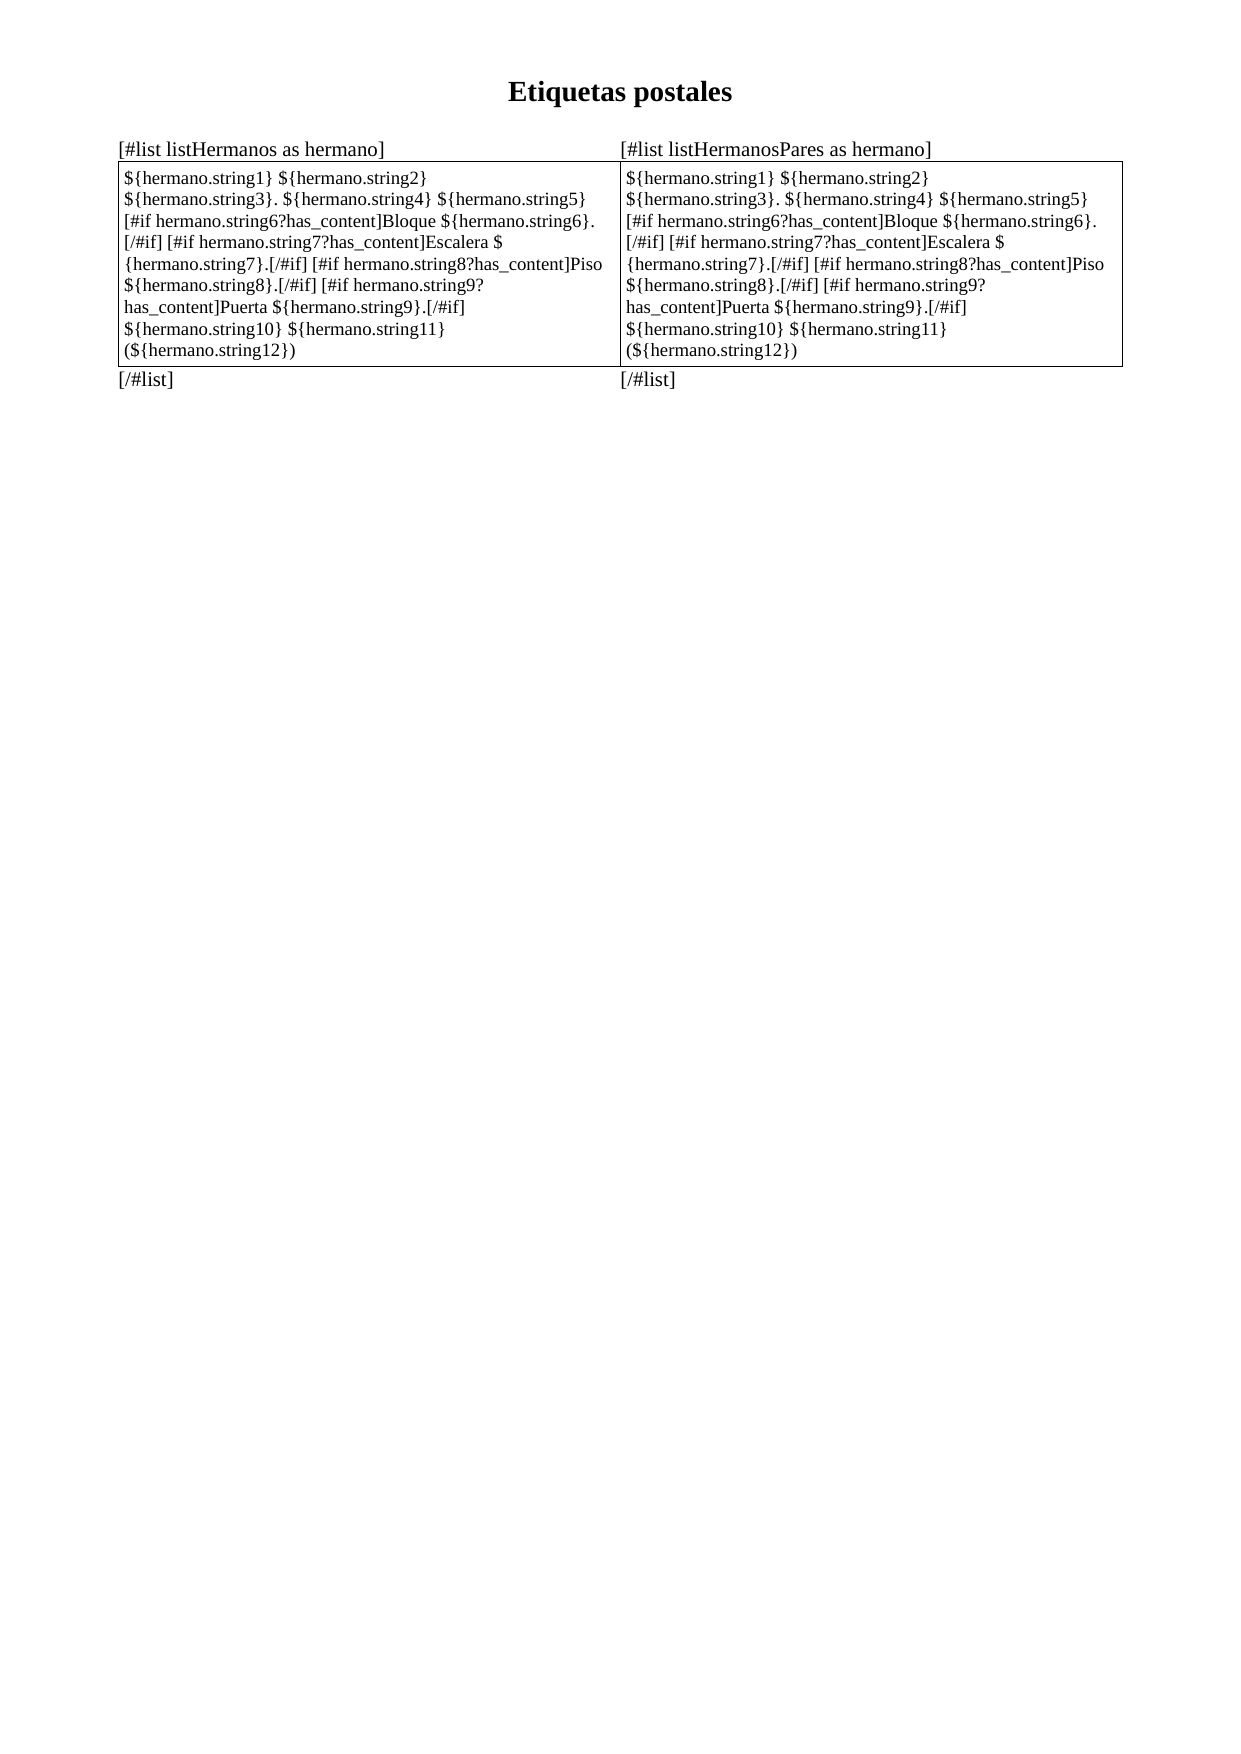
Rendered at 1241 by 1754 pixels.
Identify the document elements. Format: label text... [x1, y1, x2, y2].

text [#list listHermanos as hermano] [118, 137, 620, 161]
text [/#list] [118, 367, 620, 391]
text [/#list] [620, 367, 1122, 391]
text [#list listHermanosPares as hermano] [620, 137, 1122, 161]
table_header ${hermano.string1} ${hermano.string2} ${hermano.string3}. ${hermano.string4} ${hermano.string5} [#if hermano.string6?has_content]Bloque ${hermano.string6}.[/#if] [#if hermano.string7?has_content]Escalera ${hermano.string7}.[/#if] [#if hermano.string8?has_content]Piso ${hermano.string8}.[/#if] [#if hermano.string9?has_content]Puerta ${hermano.string9}.[/#if] ${hermano.string10} ${hermano.string11} (${hermano.string12}) [119, 162, 620, 366]
table_header ${hermano.string1} ${hermano.string2} ${hermano.string3}. ${hermano.string4} ${hermano.string5} [#if hermano.string6?has_content]Bloque ${hermano.string6}.[/#if] [#if hermano.string7?has_content]Escalera ${hermano.string7}.[/#if] [#if hermano.string8?has_content]Piso ${hermano.string8}.[/#if] [#if hermano.string9?has_content]Puerta ${hermano.string9}.[/#if] ${hermano.string10} ${hermano.string11} (${hermano.string12}) [621, 162, 1122, 366]
